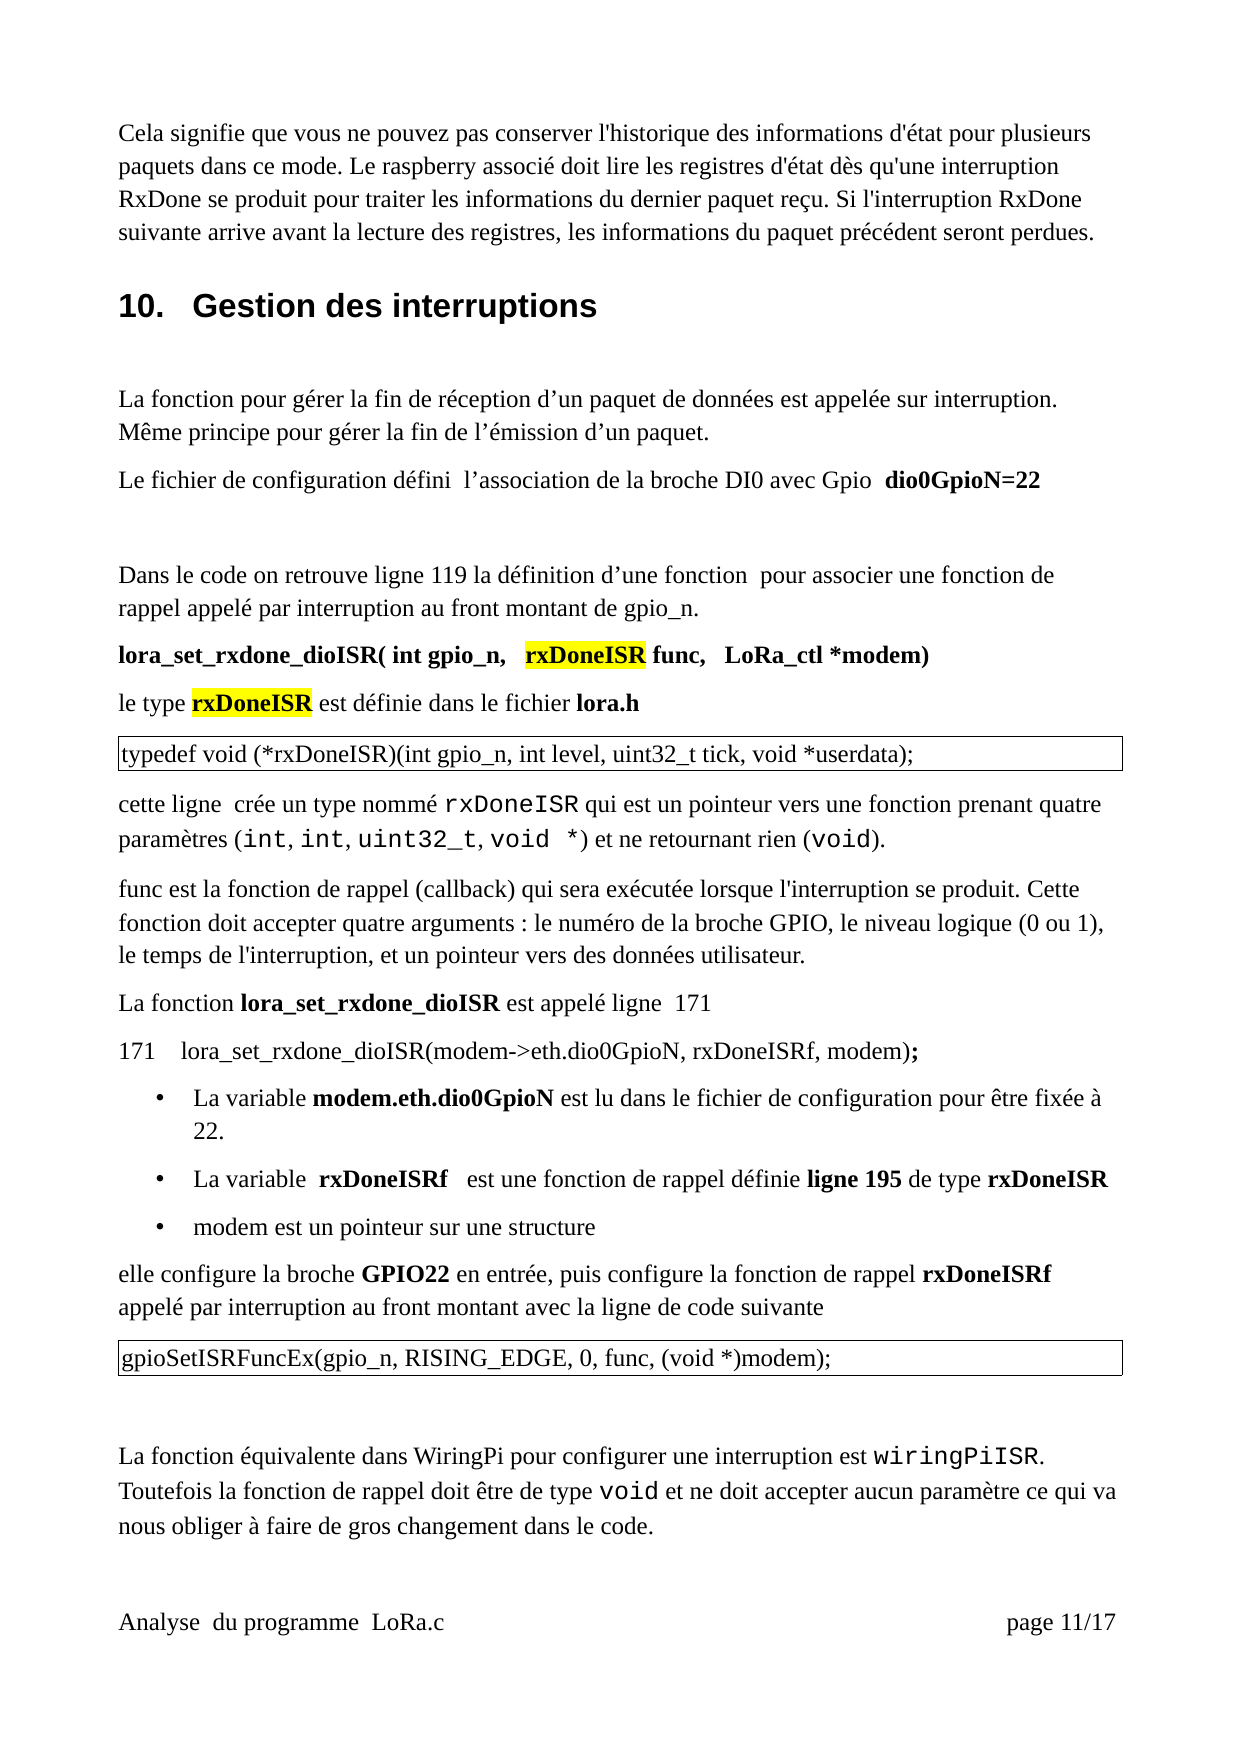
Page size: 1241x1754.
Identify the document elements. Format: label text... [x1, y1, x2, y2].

text typedef void (*rxDoneISR)(int gpio_n, int level, uint32_t tick, void *userdata); [119, 737, 1122, 770]
subtitle Gestion des interruptions [118, 286, 1122, 324]
text cette ligne crée un type nommé rxDoneISR qui est un pointeur vers une fonction prenant quatre paramètres (int, int, uint32_t, void *) et ne retournant rien (void). [118, 789, 1122, 855]
text Le fichier de configuration défini l’association de la broche DI0 avec Gpio dio0GpioN=22 [118, 465, 1122, 493]
text Cela signifie que vous ne pouvez pas conserver l'historique des informations d'état pour plusieurs paquets dans ce mode. Le raspberry associé doit lire les registres d'état dès qu'une interruption RxDone se produit pour traiter les informations du dernier paquet reçu. Si l'interruption RxDone suivante arrive avant la lecture des registres, les informations du paquet précédent seront perdues. [118, 118, 1122, 246]
text lora_set_rxdone_dioISR( int gpio_n, rxDoneISR func, LoRa_ctl *modem) [118, 641, 1122, 669]
text La fonction équivalente dans WiringPi pour configurer une interruption est wiringPiISR. Toutefois la fonction de rappel doit être de type void et ne doit accepter aucun paramètre ce qui va nous obliger à faire de gros changement dans le code. [118, 1441, 1122, 1540]
text gpioSetISRFuncEx(gpio_n, RISING_EDGE, 0, func, (void *)modem); [119, 1341, 1122, 1375]
list La variable rxDoneISRf est une fonction de rappel définie ligne 195 de type rxDoneISR [156, 1164, 1122, 1193]
text elle configure la broche GPIO22 en entrée, puis configure la fonction de rappel rxDoneISRf appelé par interruption au front montant avec la ligne de code suivante [118, 1259, 1122, 1321]
text func est la fonction de rappel (callback) qui sera exécutée lorsque l'interruption se produit. Cette fonction doit accepter quatre arguments : le numéro de la broche GPIO, le niveau logique (0 ou 1), le temps de l'interruption, et un pointeur vers des données utilisateur. [118, 874, 1122, 969]
text La fonction pour gérer la fin de réception d’un paquet de données est appelée sur interruption. Même principe pour gérer la fin de l’émission d’un paquet. [118, 384, 1122, 446]
text La fonction lora_set_rxdone_dioISR est appelé ligne 171 [118, 988, 1122, 1017]
list modem est un pointeur sur une structure [156, 1212, 1122, 1240]
text Dans le code on retrouve ligne 119 la définition d’une fonction pour associer une fonction de rappel appelé par interruption au front montant de gpio_n. [118, 560, 1122, 622]
text 171 lora_set_rxdone_dioISR(modem->eth.dio0GpioN, rxDoneISRf, modem); [118, 1036, 1122, 1064]
list La variable modem.eth.dio0GpioN est lu dans le fichier de configuration pour être fixée à 22. [156, 1083, 1122, 1145]
text le type rxDoneISR est définie dans le fichier lora.h [118, 688, 1122, 717]
